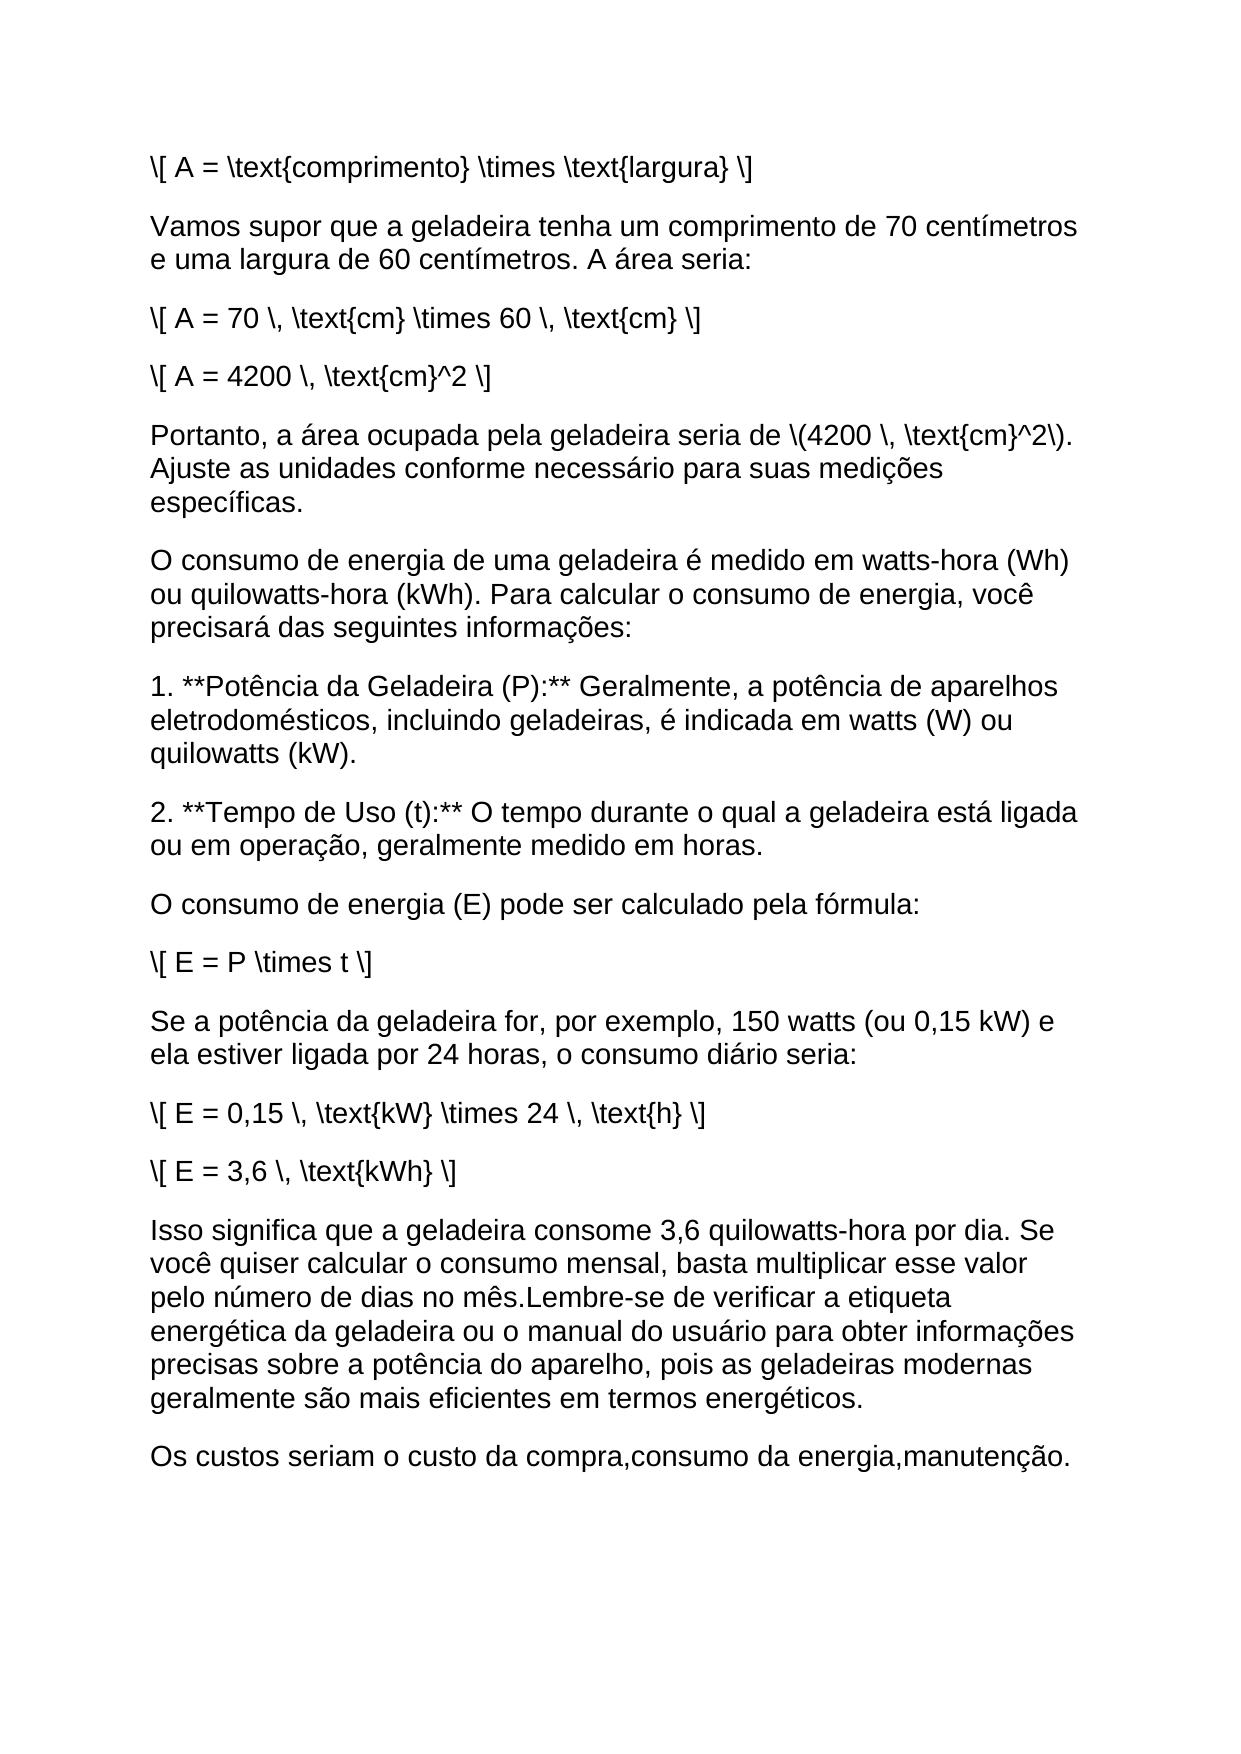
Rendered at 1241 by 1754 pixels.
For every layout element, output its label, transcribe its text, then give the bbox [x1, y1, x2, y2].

text \[ A = \text{comprimento} \times \text{largura} \] [150, 150, 1090, 183]
text \[ E = P \times t \] [150, 945, 1090, 979]
text O consumo de energia de uma geladeira é medido em watts-hora (Wh) ou quilowatts-hora (kWh). Para calcular o consumo de energia, você precisará das seguintes informações: [150, 543, 1090, 644]
text \[ E = 0,15 \, \text{kW} \times 24 \, \text{h} \] [150, 1096, 1090, 1129]
text 2. **Tempo de Uso (t):** O tempo durante o qual a geladeira está ligada ou em operação, geralmente medido em horas. [150, 794, 1090, 862]
text Os custos seriam o custo da compra,consumo da energia,manutenção. [150, 1439, 1090, 1473]
text 1. **Potência da Geladeira (P):** Geralmente, a potência de aparelhos eletrodomésticos, incluindo geladeiras, é indicada em watts (W) ou quilowatts (kW). [150, 669, 1090, 769]
text \[ E = 3,6 \, \text{kWh} \] [150, 1154, 1090, 1188]
text Isso significa que a geladeira consome 3,6 quilowatts-hora por dia. Se você quiser calcular o consumo mensal, basta multiplicar esse valor pelo número de dias no mês.Lembre-se de verificar a etiqueta energética da geladeira ou o manual do usuário para obter informações precisas sobre a potência do aparelho, pois as geladeiras modernas geralmente são mais eficientes em termos energéticos. [150, 1213, 1090, 1414]
text O consumo de energia (E) pode ser calculado pela fórmula: [150, 887, 1090, 920]
text Se a potência da geladeira for, por exemplo, 150 watts (ou 0,15 kW) e ela estiver ligada por 24 horas, o consumo diário seria: [150, 1004, 1090, 1071]
text \[ A = 70 \, \text{cm} \times 60 \, \text{cm} \] [150, 301, 1090, 334]
text Portanto, a área ocupada pela geladeira seria de \(4200 \, \text{cm}^2\). Ajuste as unidades conforme necessário para suas medições específicas. [150, 418, 1090, 518]
text Vamos supor que a geladeira tenha um comprimento de 70 centímetros e uma largura de 60 centímetros. A área seria: [150, 208, 1090, 276]
text \[ A = 4200 \, \text{cm}^2 \] [150, 359, 1090, 393]
